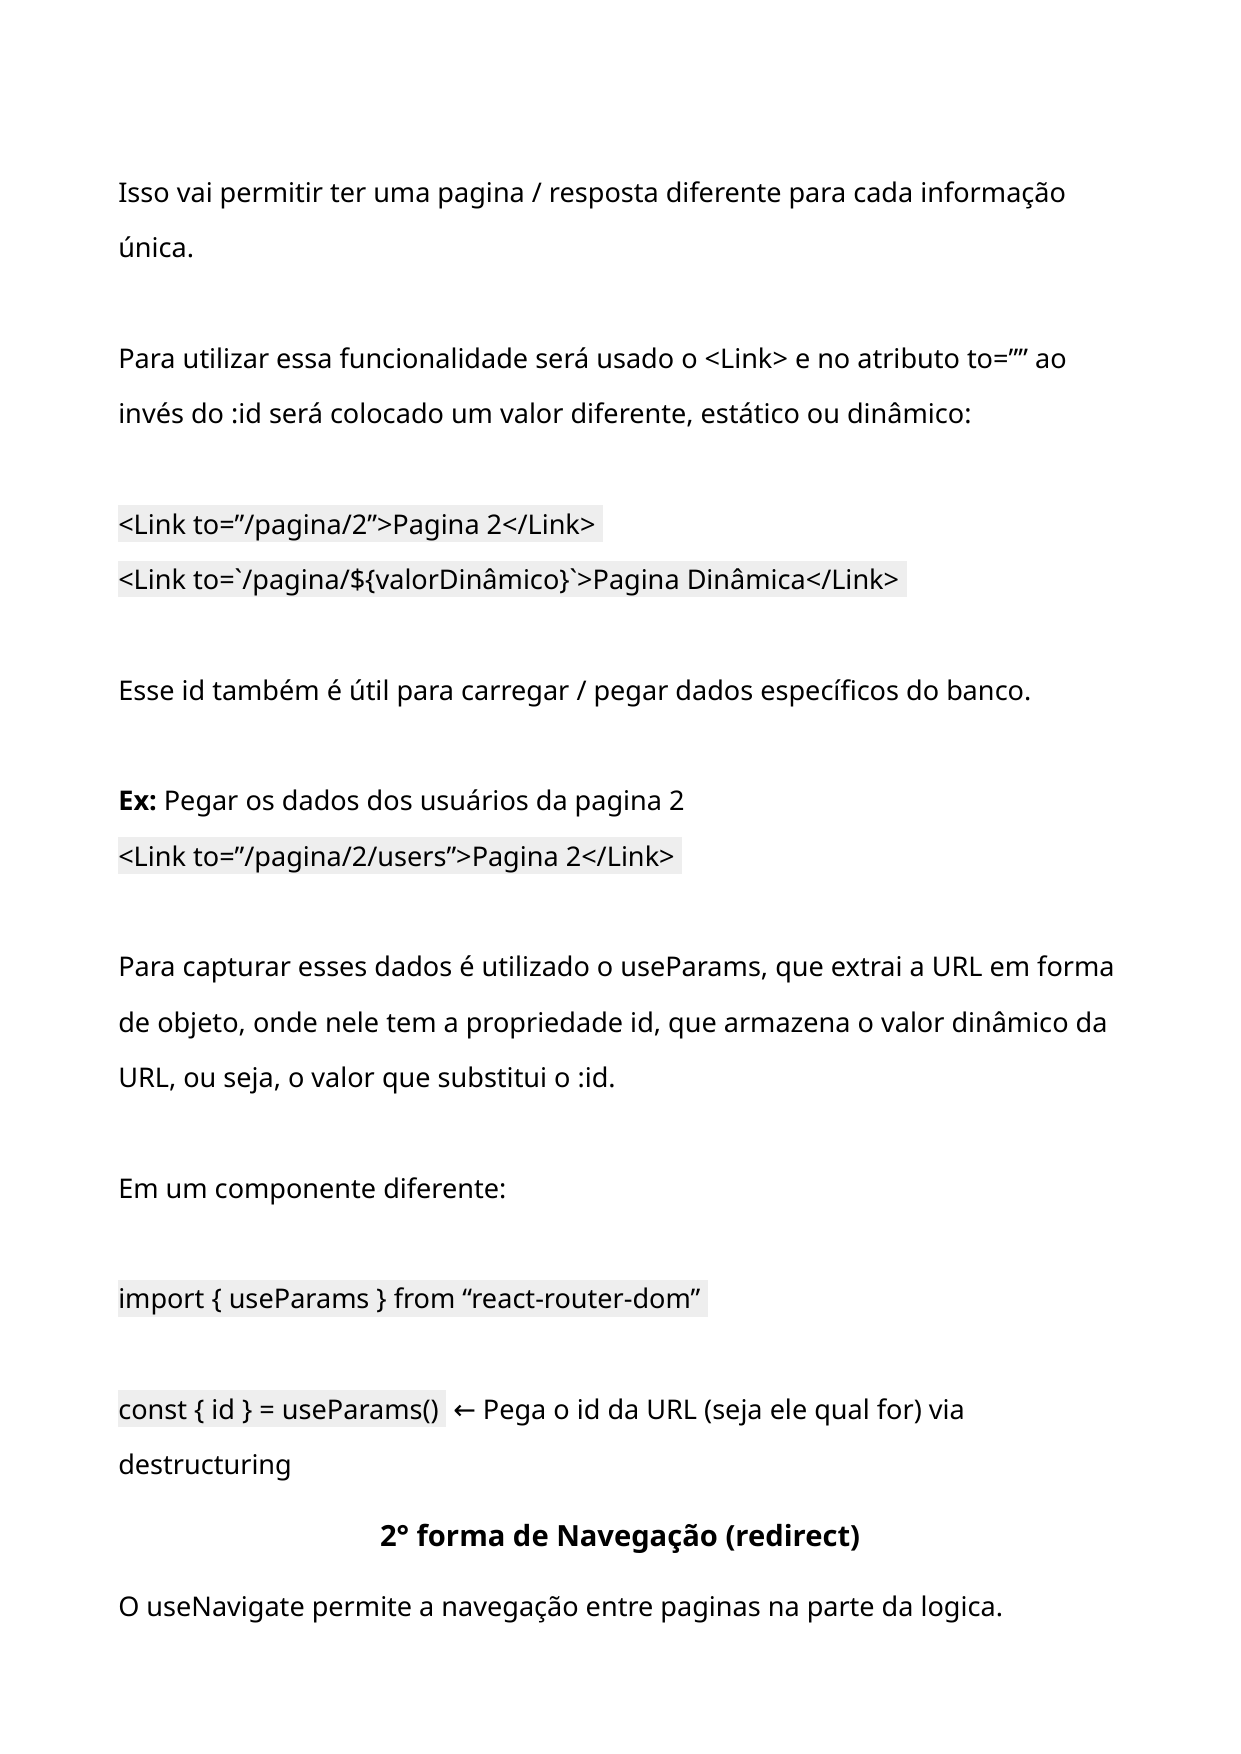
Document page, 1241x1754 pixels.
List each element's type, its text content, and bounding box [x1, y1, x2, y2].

text O useNavigate permite a navegação entre paginas na parte da logica. [118, 1587, 1122, 1624]
text const { id } = useParams() ← Pega o id da URL (seja ele qual for) via destructuring [118, 1390, 1122, 1482]
text Ex: Pegar os dados dos usuários da pagina 2 [118, 782, 1122, 819]
text Esse id também é útil para carregar / pegar dados específicos do banco. [118, 671, 1122, 708]
text <Link to=”/pagina/2”>Pagina 2</Link> [118, 505, 1122, 542]
text Isso vai permitir ter uma pagina / resposta diferente para cada informação única. [118, 173, 1122, 266]
subtitle 2° forma de Navegação (redirect) [118, 1516, 1122, 1555]
text Para capturar esses dados é utilizado o useParams, que extrai a URL em forma de objeto, onde nele tem a propriedade id, que armazena o valor dinâmico da URL, ou seja, o valor que substitui o :id. [118, 948, 1122, 1095]
text import { useParams } from “react-router-dom” [118, 1280, 1122, 1317]
text <Link to=”/pagina/2/users”>Pagina 2</Link> [118, 837, 1122, 874]
text Em um componente diferente: [118, 1169, 1122, 1206]
text Para utilizar essa funcionalidade será usado o <Link> e no atributo to=”” ao invés do :id será colocado um valor diferente, estático ou dinâmico: [118, 339, 1122, 432]
text <Link to=`/pagina/${valorDinâmico}`>Pagina Dinâmica</Link> [118, 561, 1122, 597]
